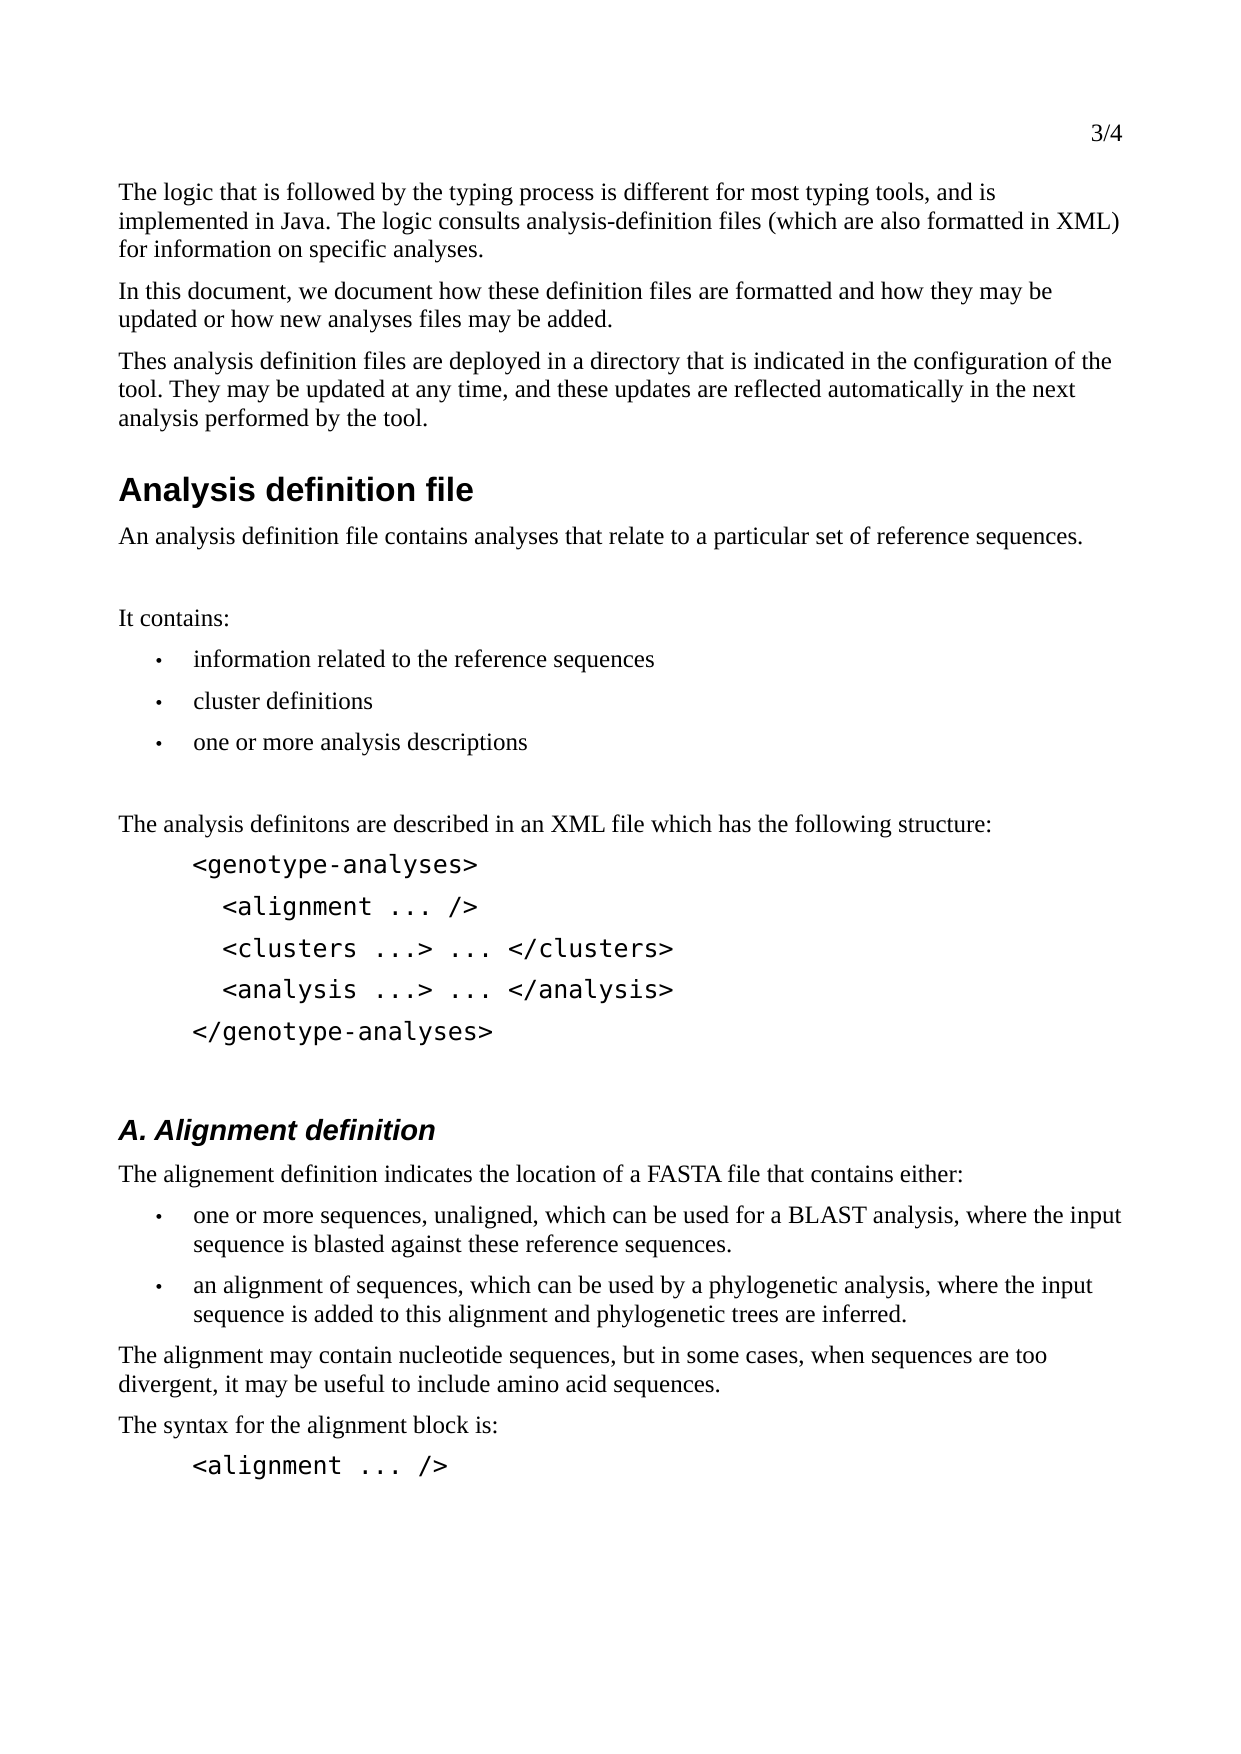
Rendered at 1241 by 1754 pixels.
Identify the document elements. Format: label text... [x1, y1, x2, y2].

text The logic that is followed by the typing process is different for most typing tools, and is implemented in Java. The logic consults analysis-definition files (which are also formatted in XML) for information on specific analyses. [118, 177, 1122, 263]
subtitle A. Alignment definition [118, 1113, 1122, 1146]
text The alignment may contain nucleotide sequences, but in some cases, when sequences are too divergent, it may be useful to include amino acid sequences. [118, 1340, 1122, 1398]
text <analysis ...> ... </analysis> [192, 976, 1122, 1005]
text It contains: [118, 603, 1122, 632]
text The alignement definition indicates the location of a FASTA file that contains either: [118, 1159, 1122, 1188]
list cluster definitions [156, 686, 1122, 714]
text <genotype-analyses> [192, 851, 1122, 880]
list one or more sequences, unaligned, which can be used for a BLAST analysis, where the input sequence is blasted against these reference sequences. [156, 1200, 1122, 1258]
text The analysis definitons are described in an XML file which has the following structure: [118, 809, 1122, 838]
list information related to the reference sequences [156, 644, 1122, 673]
text <clusters ...> ... </clusters> [192, 934, 1122, 963]
list one or more analysis descriptions [156, 727, 1122, 756]
text <alignment ... /> [192, 892, 1122, 922]
text Thes analysis definition files are deployed in a directory that is indicated in the configuration of the tool. They may be updated at any time, and these updates are reflected automatically in the next analysis performed by the tool. [118, 346, 1122, 432]
text </genotype-analyses> [192, 1017, 1122, 1047]
text In this document, we document how these definition files are formatted and how they may be updated or how new analyses files may be added. [118, 276, 1122, 333]
text An analysis definition file contains analyses that relate to a particular set of reference sequences. [118, 521, 1122, 549]
text <alignment ... /> [192, 1451, 1122, 1481]
list an alignment of sequences, which can be used by a phylogenetic analysis, where the input sequence is added to this alignment and phylogenetic trees are inferred. [156, 1270, 1122, 1328]
text The syntax for the alignment block is: [118, 1410, 1122, 1439]
subtitle Analysis definition file [118, 469, 1122, 508]
